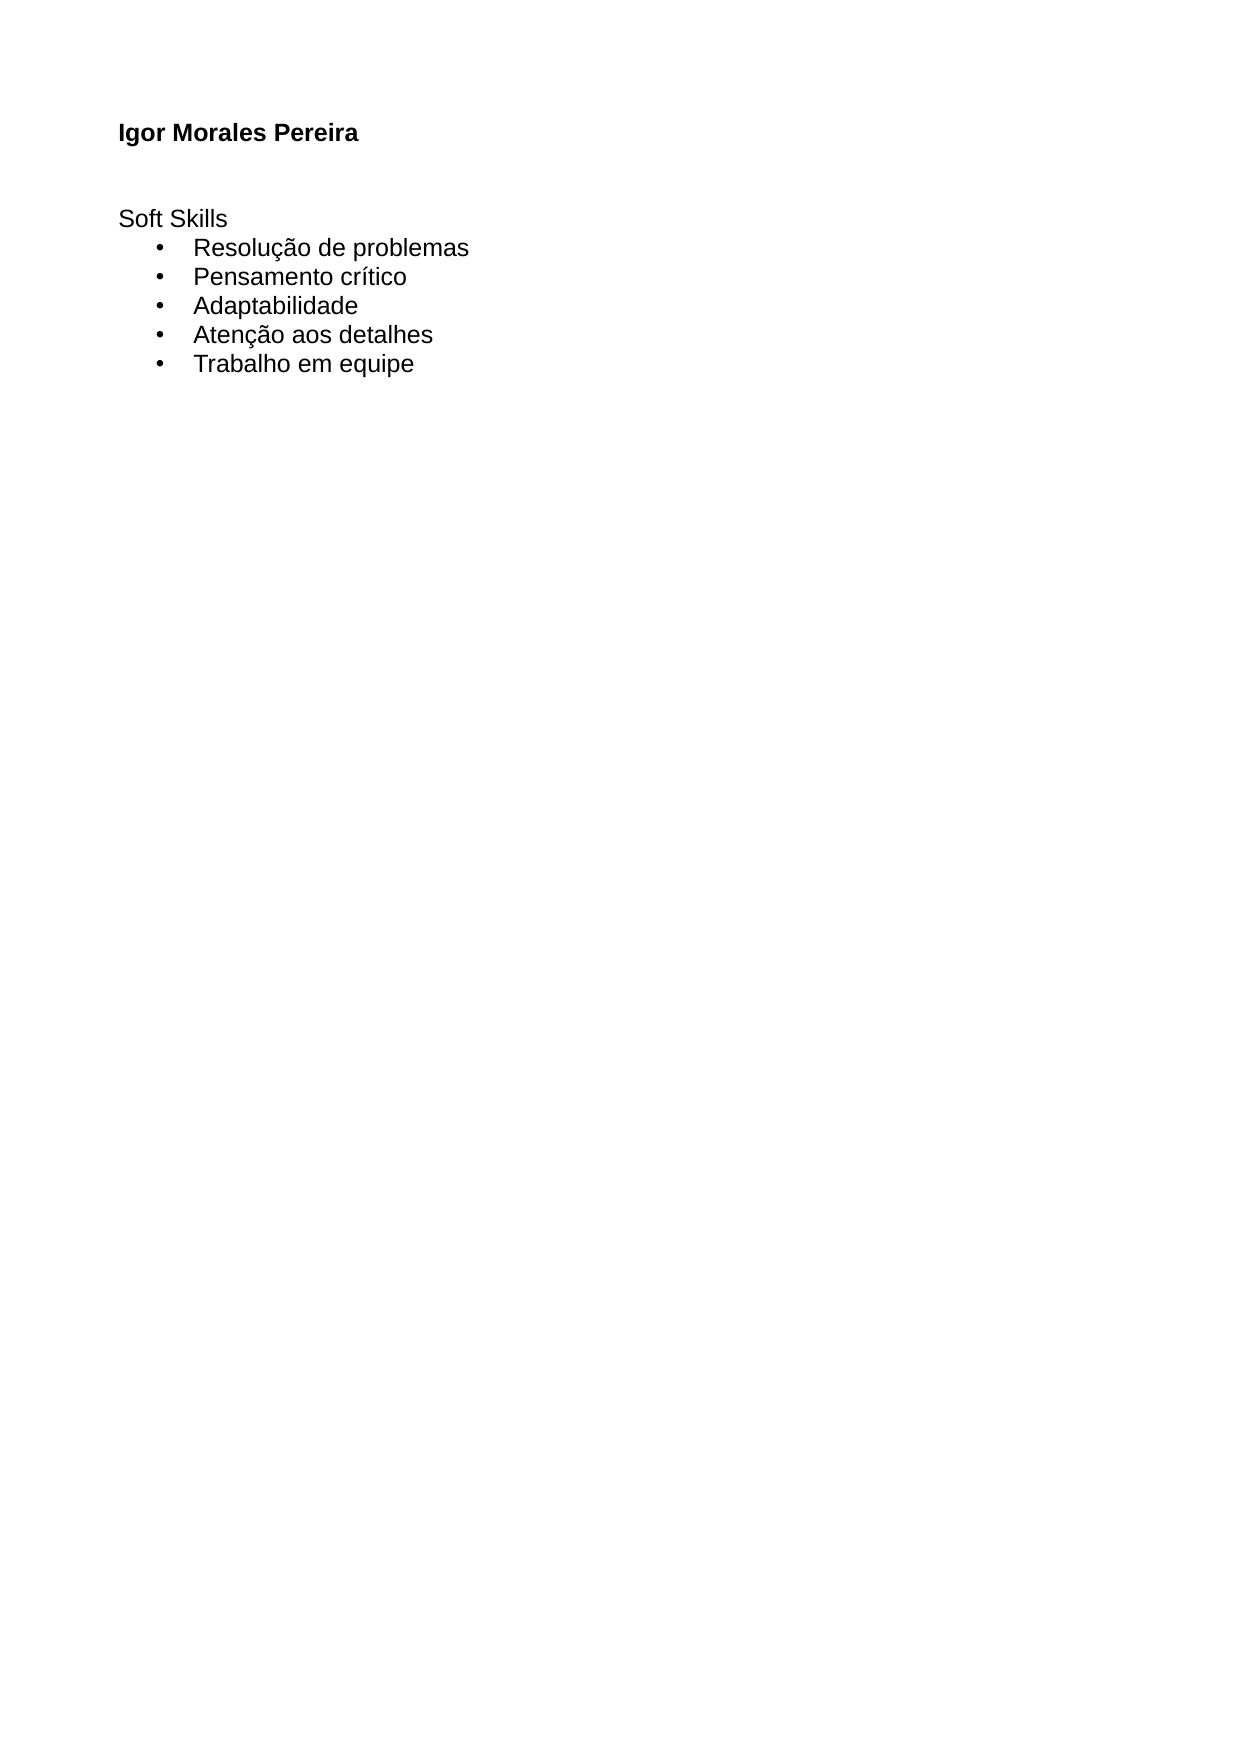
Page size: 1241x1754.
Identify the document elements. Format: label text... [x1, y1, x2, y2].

text Igor Morales Pereira [118, 118, 1122, 147]
text Soft Skills [118, 204, 1122, 233]
list Resolução de problemas [156, 233, 1122, 262]
list Trabalho em equipe [156, 348, 1122, 377]
list Pensamento crítico [156, 262, 1122, 291]
list Adaptabilidade [156, 291, 1122, 320]
list Atenção aos detalhes [156, 320, 1122, 348]
